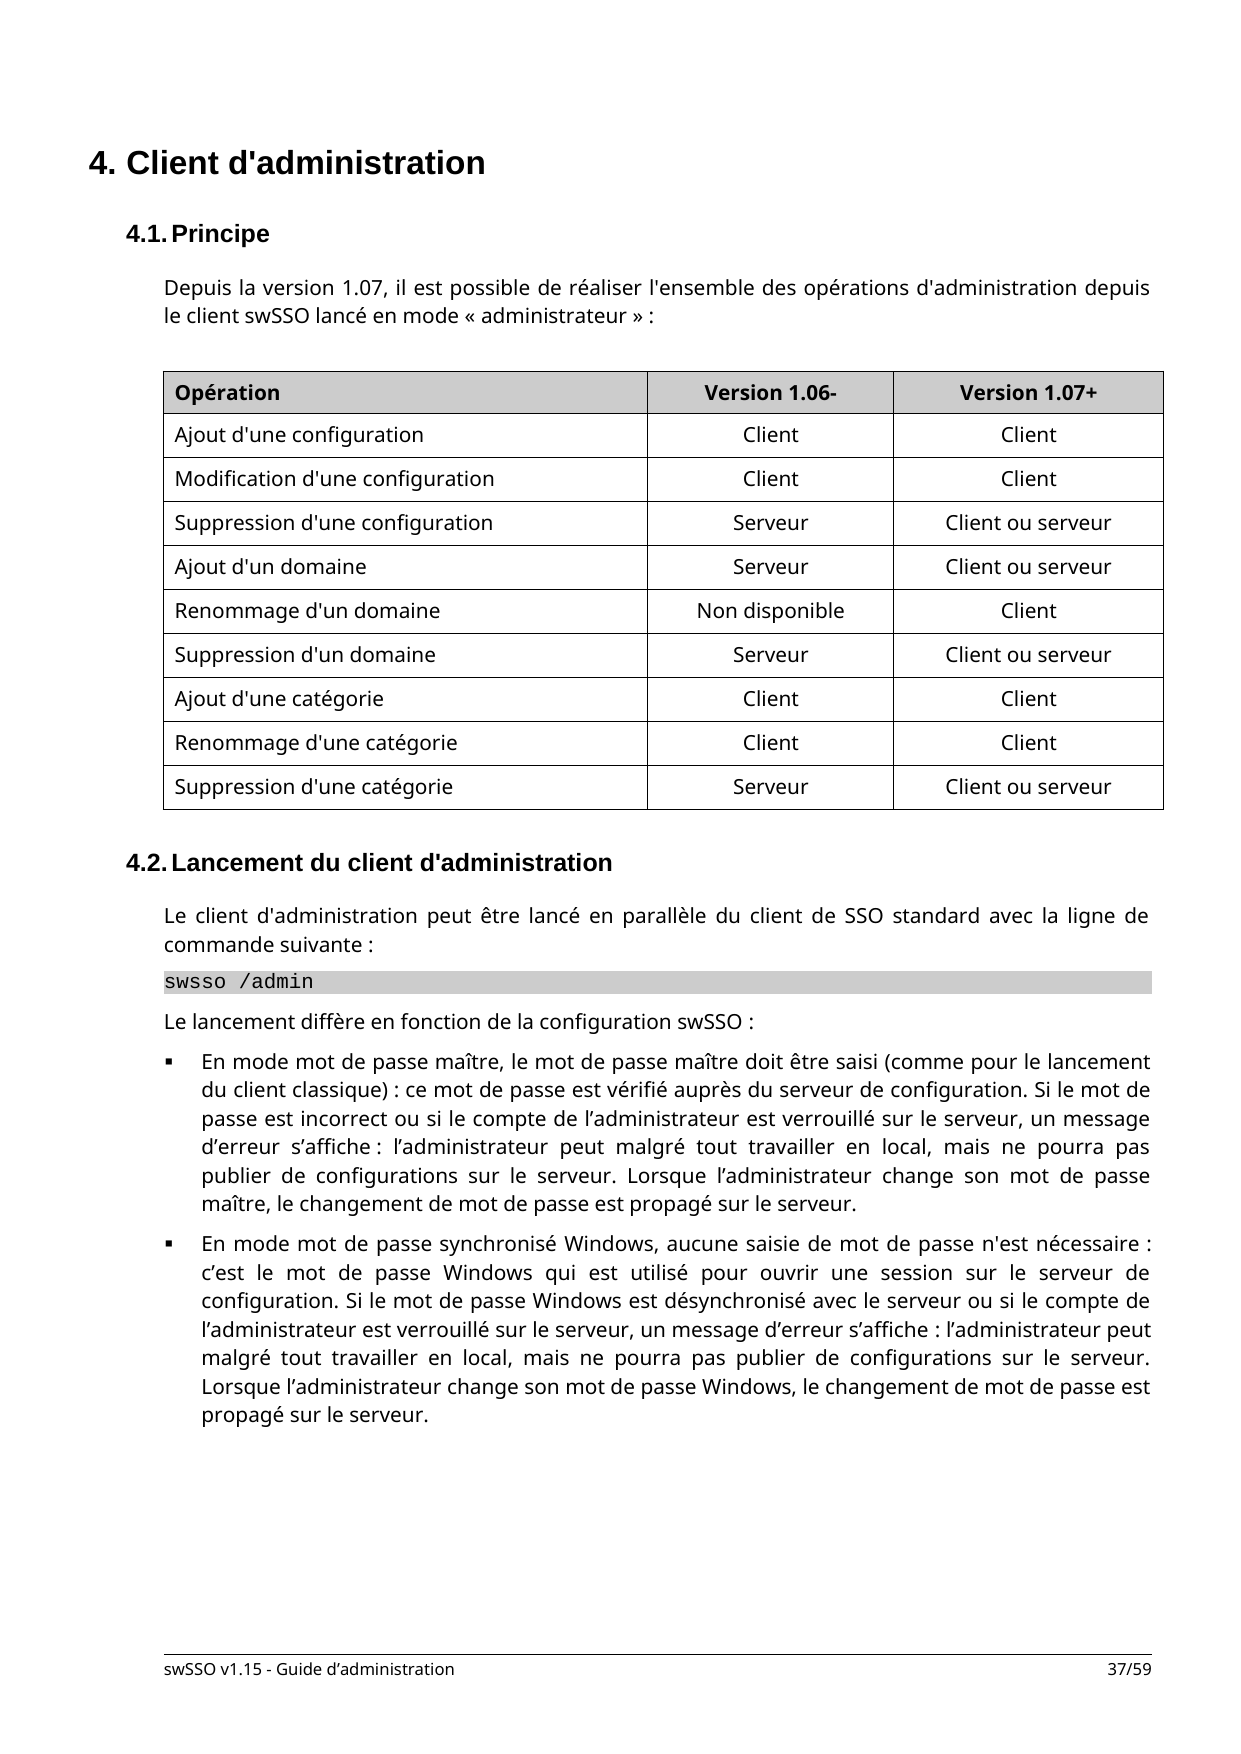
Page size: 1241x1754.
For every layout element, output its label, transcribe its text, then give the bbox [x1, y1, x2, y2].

table_cell Non disponible [648, 590, 893, 633]
table_header Version 1.07+ [894, 372, 1163, 413]
table_header Opération [164, 372, 647, 413]
table_cell Serveur [648, 502, 893, 545]
table_cell Client ou serveur [894, 766, 1163, 809]
table_cell Renommage d'une catégorie [164, 722, 647, 765]
text Le lancement diffère en fonction de la configuration swSSO : [164, 1007, 1152, 1035]
table_cell Client [894, 722, 1163, 765]
table_cell Modification d'une configuration [164, 458, 647, 501]
table_cell Suppression d'un domaine [164, 634, 647, 677]
table_cell Ajout d'une configuration [164, 414, 647, 457]
text Le client d'administration peut être lancé en parallèle du client de SSO standard avec la ligne de commande suivante : [164, 901, 1152, 958]
text Depuis la version 1.07, il est possible de réaliser l'ensemble des opérations d'administration depuis le client swSSO lancé en mode « administrateur » : [164, 273, 1152, 330]
table_cell Client [648, 678, 893, 721]
table_cell Client [648, 722, 893, 765]
table_cell Renommage d'un domaine [164, 590, 647, 633]
table_cell Suppression d'une catégorie [164, 766, 647, 809]
table_cell Client [894, 678, 1163, 721]
subtitle Principe [126, 219, 1152, 248]
table_cell Client [648, 458, 893, 501]
table_cell Client ou serveur [894, 546, 1163, 589]
table_cell Client [894, 414, 1163, 457]
list En mode mot de passe synchronisé Windows, aucune saisie de mot de passe n'est nécessaire : c’est le mot de passe Windows qui est utilisé pour ouvrir une session sur le serveur de configuration. Si le mot de passe Windows est désynchronisé avec le serveur ou si le compte de l’administrateur est verrouillé sur le serveur, un message d’erreur s’affiche : l’administrateur peut malgré tout travailler en local, mais ne pourra pas publier de configurations sur le serveur. Lorsque l’administrateur change son mot de passe Windows, le changement de mot de passe est propagé sur le serveur. [164, 1229, 1152, 1429]
table_cell Client [894, 590, 1163, 633]
subtitle Client d'administration [89, 143, 1152, 182]
table_cell Ajout d'un domaine [164, 546, 647, 589]
table_cell Client [648, 414, 893, 457]
table_cell Serveur [648, 766, 893, 809]
subtitle Lancement du client d'administration [126, 848, 1152, 876]
table_cell Client ou serveur [894, 502, 1163, 545]
list En mode mot de passe maître, le mot de passe maître doit être saisi (comme pour le lancement du client classique) : ce mot de passe est vérifié auprès du serveur de configuration. Si le mot de passe est incorrect ou si le compte de l’administrateur est verrouillé sur le serveur, un message d’erreur s’affiche : l’administrateur peut malgré tout travailler en local, mais ne pourra pas publier de configurations sur le serveur. Lorsque l’administrateur change son mot de passe maître, le changement de mot de passe est propagé sur le serveur. [164, 1047, 1152, 1218]
table_cell Serveur [648, 546, 893, 589]
table_cell Ajout d'une catégorie [164, 678, 647, 721]
table_cell Client [894, 458, 1163, 501]
table_header Version 1.06- [648, 372, 893, 413]
table_cell Serveur [648, 634, 893, 677]
table_cell Suppression d'une configuration [164, 502, 647, 545]
table_cell Client ou serveur [894, 634, 1163, 677]
text swsso /admin [164, 971, 1152, 994]
